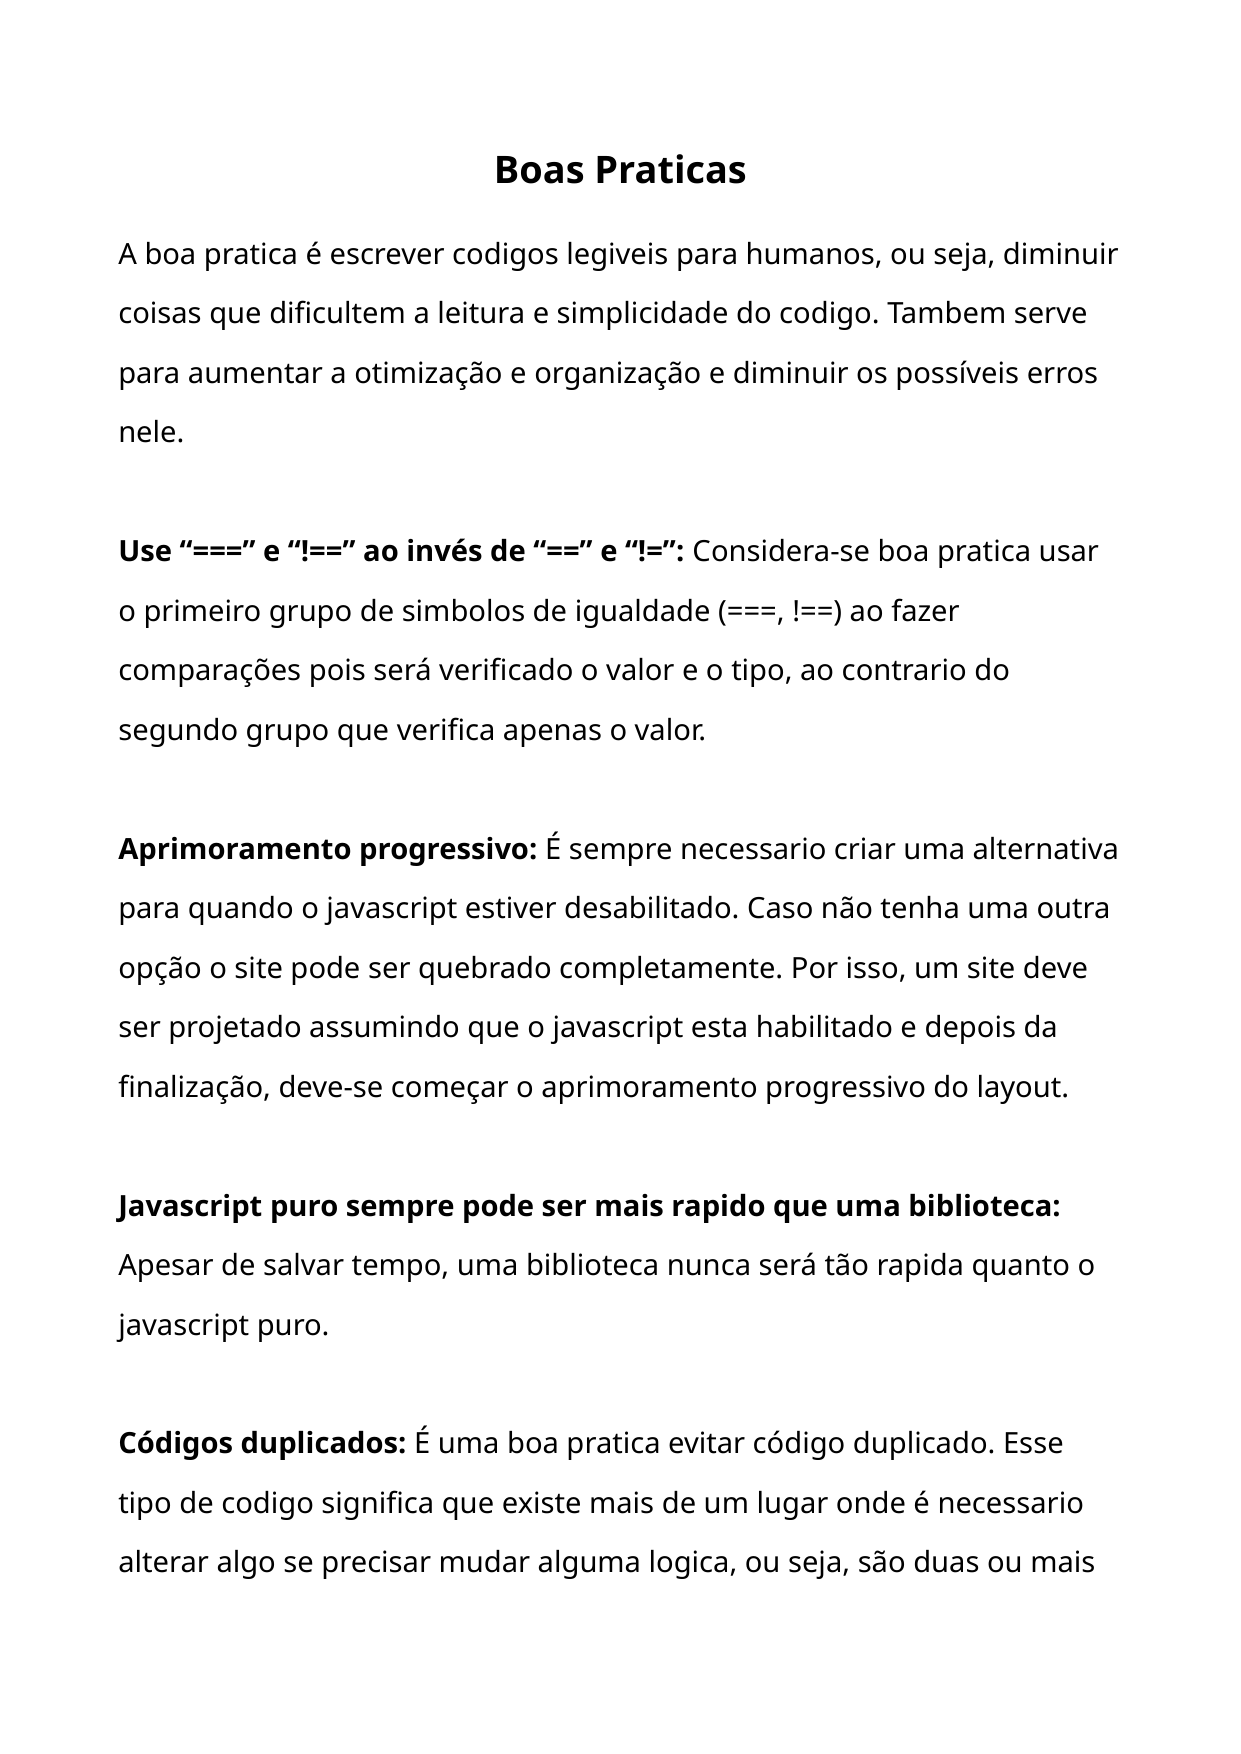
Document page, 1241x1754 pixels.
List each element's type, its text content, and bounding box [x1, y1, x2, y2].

text Javascript puro sempre pode ser mais rapido que uma biblioteca: Apesar de salvar tempo, uma biblioteca nunca será tão rapida quanto o javascript puro. [118, 1185, 1122, 1343]
subtitle Boas Praticas [118, 143, 1122, 195]
text Códigos duplicados: É uma boa pratica evitar código duplicado. Esse tipo de codigo significa que existe mais de um lugar onde é necessario alterar algo se precisar mudar alguma logica, ou seja, são duas ou mais [118, 1423, 1122, 1581]
text A boa pratica é escrever codigos legiveis para humanos, ou seja, diminuir coisas que dificultem a leitura e simplicidade do codigo. Tambem serve para aumentar a otimização e organização e diminuir os possíveis erros nele. [118, 233, 1122, 451]
text Use “===” e “!==” ao invés de “==” e “!=”: Considera-se boa pratica usar o primeiro grupo de simbolos de igualdade (===, !==) ao fazer comparações pois será verificado o valor e o tipo, ao contrario do segundo grupo que verifica apenas o valor. [118, 531, 1122, 749]
text Aprimoramento progressivo: É sempre necessario criar uma alternativa para quando o javascript estiver desabilitado. Caso não tenha uma outra opção o site pode ser quebrado completamente. Por isso, um site deve ser projetado assumindo que o javascript esta habilitado e depois da finalização, deve-se começar o aprimoramento progressivo do layout. [118, 828, 1122, 1106]
